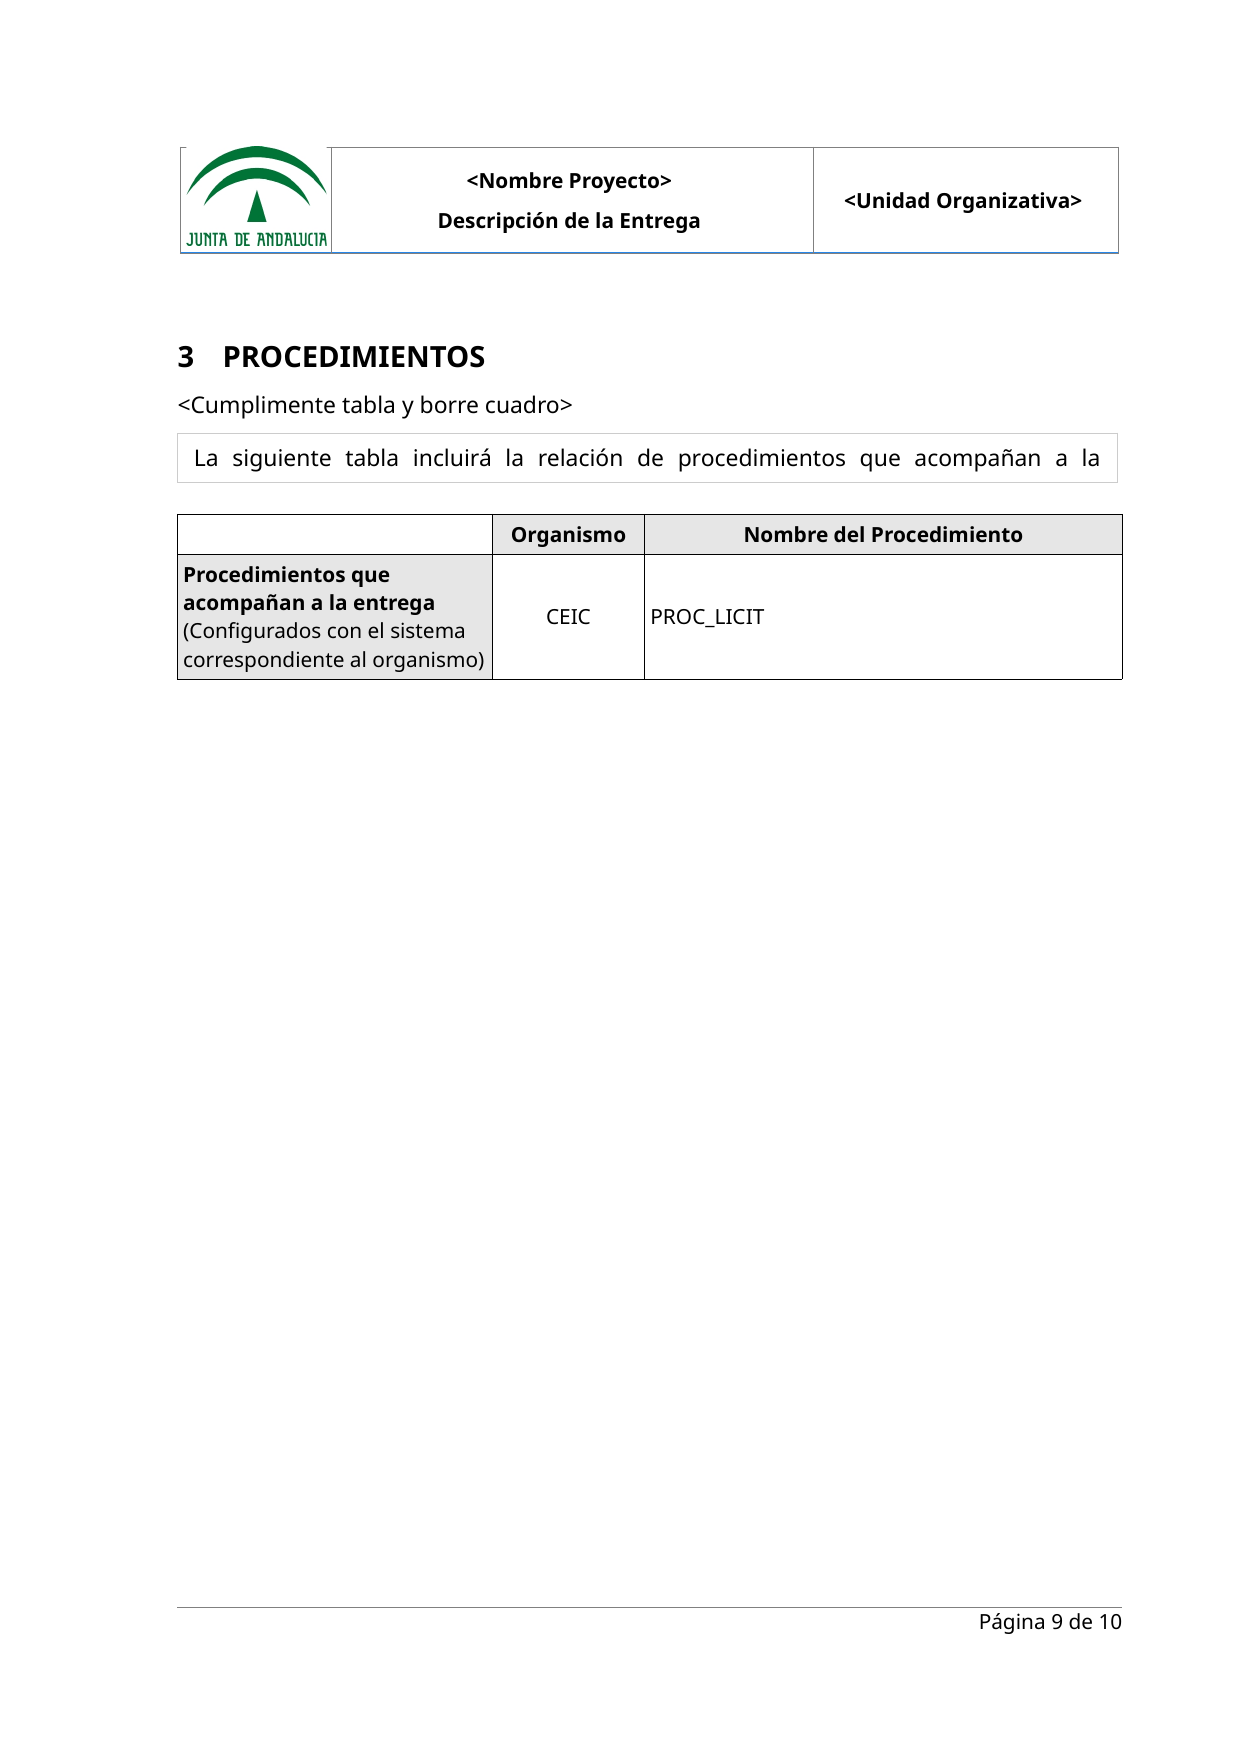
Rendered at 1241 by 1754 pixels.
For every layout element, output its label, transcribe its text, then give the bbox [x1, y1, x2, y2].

table_header Nombre del Procedimiento [645, 515, 1122, 554]
table_cell Procedimientos que acompañan a la entrega (Configurados con el sistema correspondiente al organismo) [178, 555, 492, 679]
subtitle PROCEDIMIENTOS [177, 336, 1122, 376]
text La siguiente tabla incluirá la relación de procedimientos que acompañan a la entrega. [194, 441, 1101, 473]
table_cell CEIC [493, 555, 644, 679]
table_header [178, 515, 492, 554]
text <Cumplimente tabla y borre cuadro> [177, 389, 1122, 420]
picture [186, 146, 327, 246]
table_cell PROC_LICIT [645, 555, 1122, 679]
table_header Organismo [493, 515, 644, 554]
